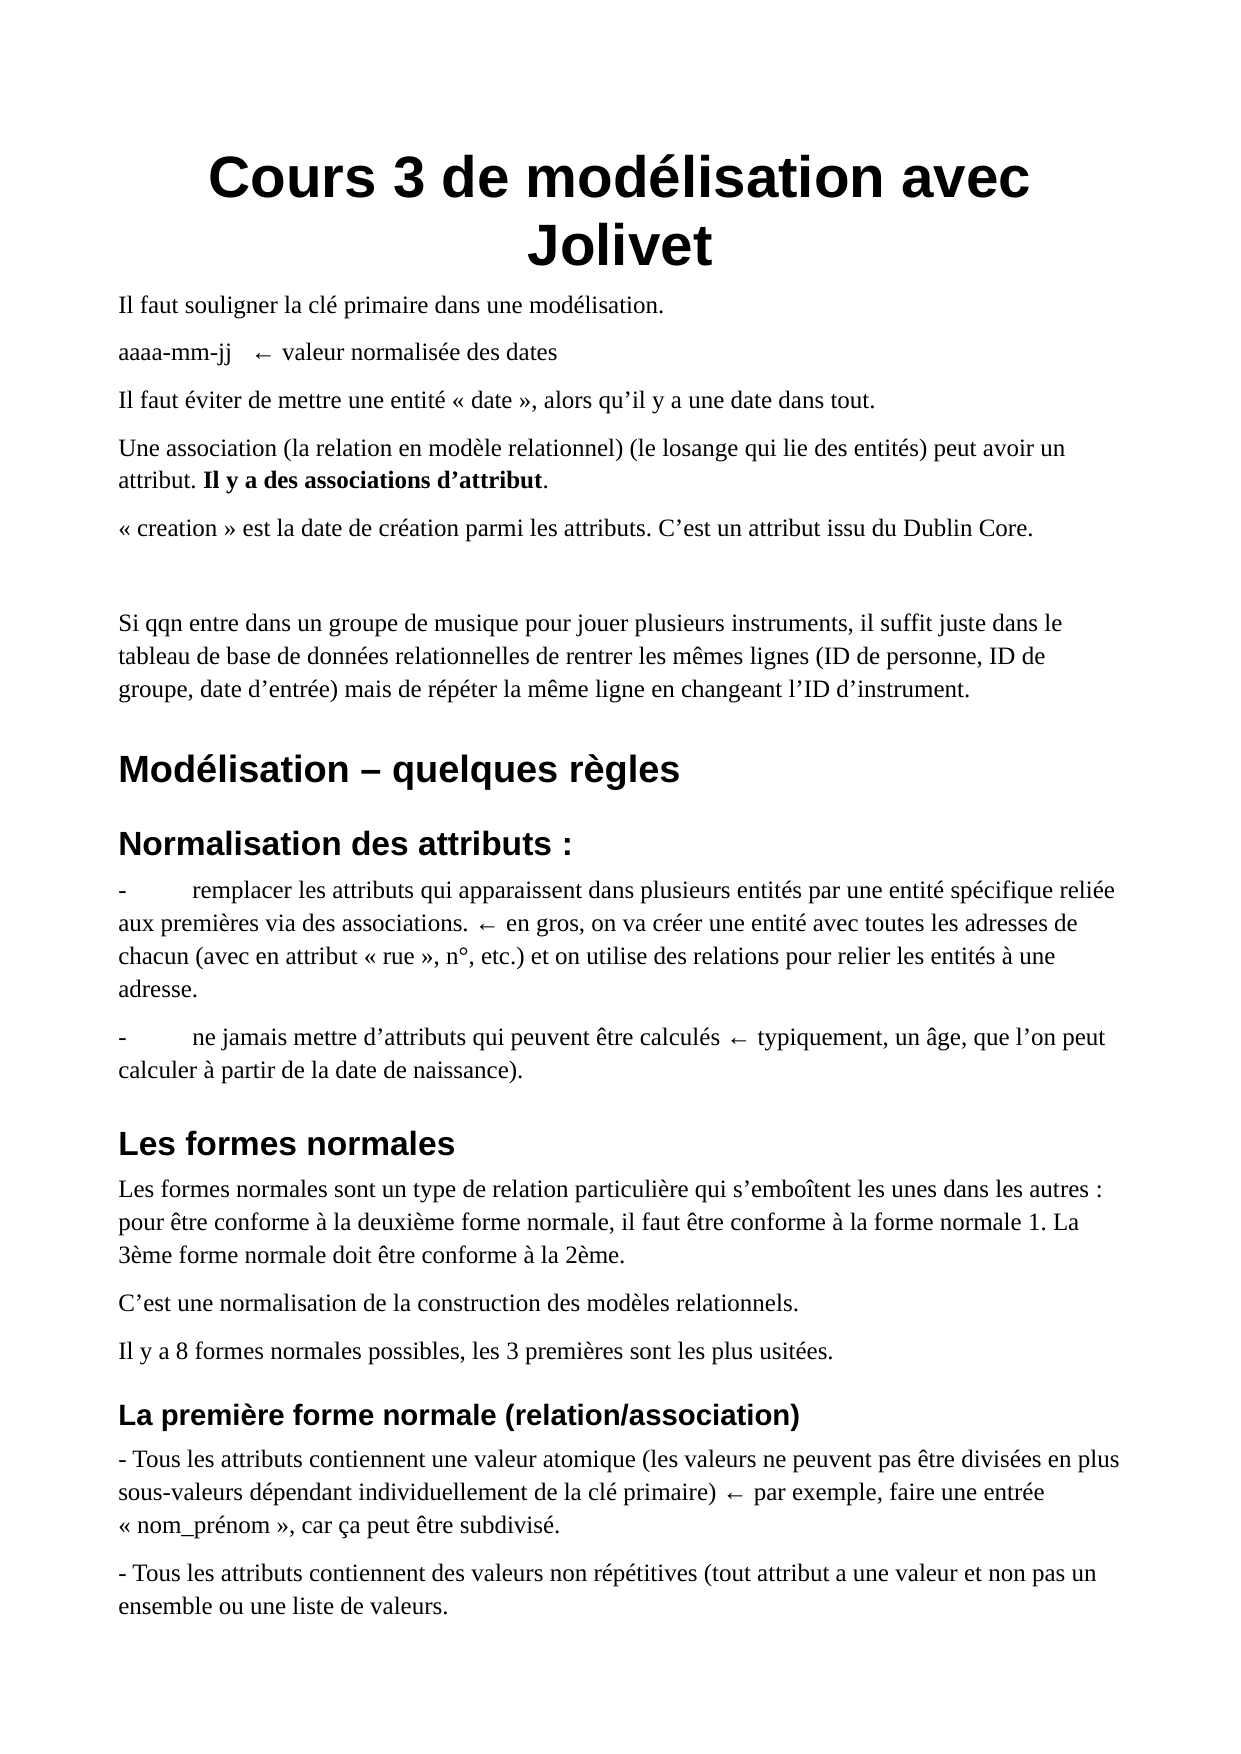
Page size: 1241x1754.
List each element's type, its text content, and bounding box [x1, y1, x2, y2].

text Une association (la relation en modèle relationnel) (le losange qui lie des entités) peut avoir un attribut. Il y a des associations d’attribut. [118, 433, 1122, 494]
title Cours 3 de modélisation avec Jolivet [118, 143, 1122, 277]
subtitle Modélisation – quelques règles [118, 747, 1122, 791]
text Il faut souligner la clé primaire dans une modélisation. [118, 290, 1122, 318]
subtitle Les formes normales [118, 1123, 1122, 1162]
text aaaa-mm-jj ← valeur normalisée des dates [118, 337, 1122, 366]
text - Tous les attributs contiennent une valeur atomique (les valeurs ne peuvent pas être divisées en plus sous-valeurs dépendant individuellement de la clé primaire) ← par exemple, faire une entrée « nom_prénom », car ça peut être subdivisé. [118, 1444, 1122, 1539]
subtitle La première forme normale (relation/association) [118, 1398, 1122, 1432]
subtitle Normalisation des attributs : [118, 824, 1122, 863]
text - ne jamais mettre d’attributs qui peuvent être calculés ← typiquement, un âge, que l’on peut calculer à partir de la date de naissance). [118, 1022, 1122, 1084]
text Si qqn entre dans un groupe de musique pour jouer plusieurs instruments, il suffit juste dans le tableau de base de données relationnelles de rentrer les mêmes lignes (ID de personne, ID de groupe, date d’entrée) mais de répéter la même ligne en changeant l’ID d’instrument. [118, 608, 1122, 703]
text - remplacer les attributs qui apparaissent dans plusieurs entités par une entité spécifique reliée aux premières via des associations. ← en gros, on va créer une entité avec toutes les adresses de chacun (avec en attribut « rue », n°, etc.) et on utilise des relations pour relier les entités à une adresse. [118, 875, 1122, 1003]
text Il y a 8 formes normales possibles, les 3 premières sont les plus usitées. [118, 1336, 1122, 1364]
text Il faut éviter de mettre une entité « date », alors qu’il y a une date dans tout. [118, 385, 1122, 414]
text - Tous les attributs contiennent des valeurs non répétitives (tout attribut a une valeur et non pas un ensemble ou une liste de valeurs. [118, 1558, 1122, 1619]
text C’est une normalisation de la construction des modèles relationnels. [118, 1288, 1122, 1317]
text « creation » est la date de création parmi les attributs. C’est un attribut issu du Dublin Core. [118, 513, 1122, 542]
text Les formes normales sont un type de relation particulière qui s’emboîtent les unes dans les autres : pour être conforme à la deuxième forme normale, il faut être conforme à la forme normale 1. La 3ème forme normale doit être conforme à la 2ème. [118, 1174, 1122, 1269]
